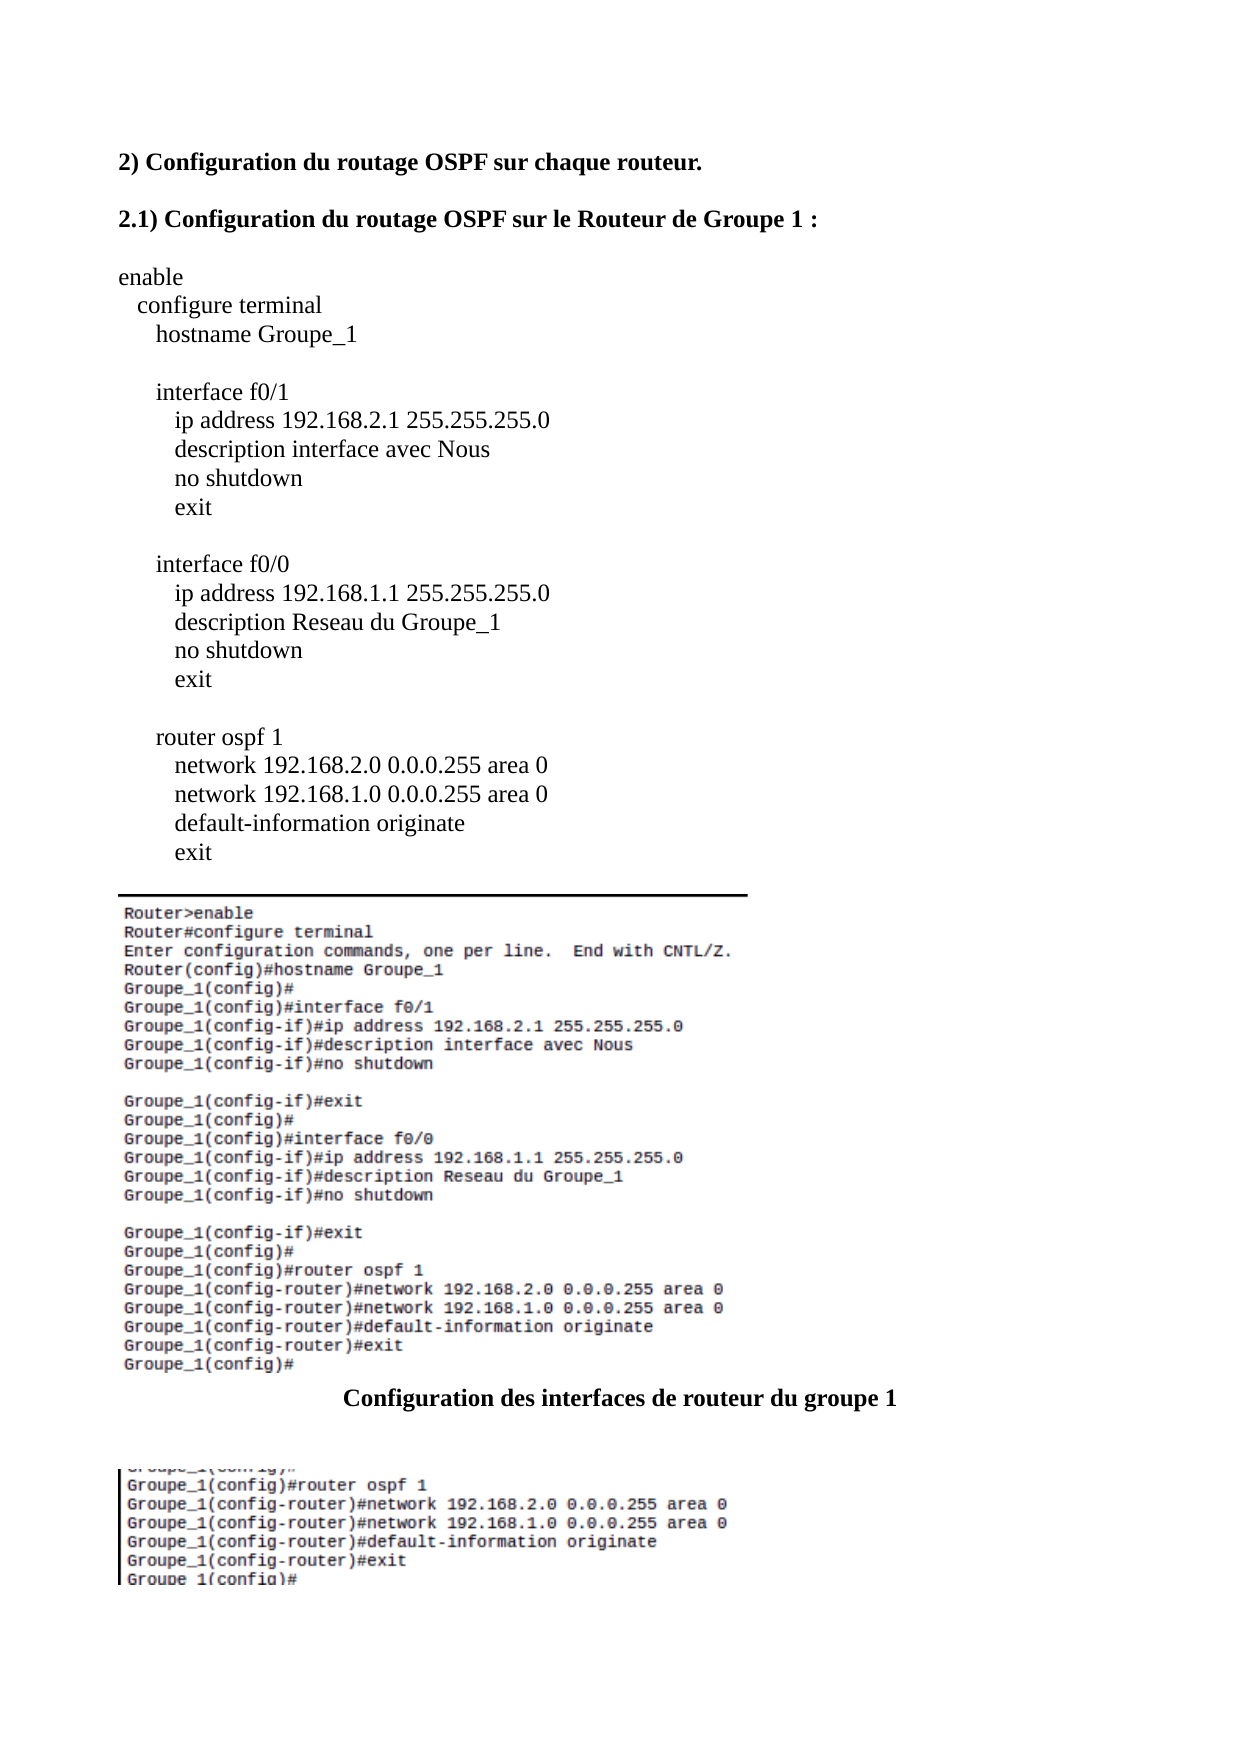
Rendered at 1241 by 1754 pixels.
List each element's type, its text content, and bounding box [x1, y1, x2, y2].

text ip address 192.168.2.1 255.255.255.0 [118, 406, 1122, 434]
text 2) Configuration du routage OSPF sur chaque routeur. [118, 147, 1122, 176]
text exit [118, 664, 1122, 693]
text enable [118, 262, 1122, 291]
text configure terminal [118, 291, 1122, 319]
text network 192.168.2.0 0.0.0.255 area 0 [118, 751, 1122, 779]
text 2.1) Configuration du routage OSPF sur le Routeur de Groupe 1 : [118, 204, 1122, 233]
picture [118, 894, 748, 1373]
text no shutdown [118, 463, 1122, 492]
text exit [118, 837, 1122, 866]
text Configuration des interfaces de routeur du groupe 1 [118, 1383, 1122, 1412]
text interface f0/0 [118, 549, 1122, 578]
text hostname Groupe_1 [118, 319, 1122, 348]
text interface f0/1 [118, 377, 1122, 406]
text description interface avec Nous [118, 434, 1122, 463]
text network 192.168.1.0 0.0.0.255 area 0 [118, 779, 1122, 808]
text router ospf 1 [118, 722, 1122, 751]
text default-information originate [118, 808, 1122, 837]
text description Reseau du Groupe_1 [118, 607, 1122, 636]
text ip address 192.168.1.1 255.255.255.0 [118, 578, 1122, 607]
text exit [118, 492, 1122, 521]
text no shutdown [118, 636, 1122, 664]
picture [118, 1469, 747, 1585]
